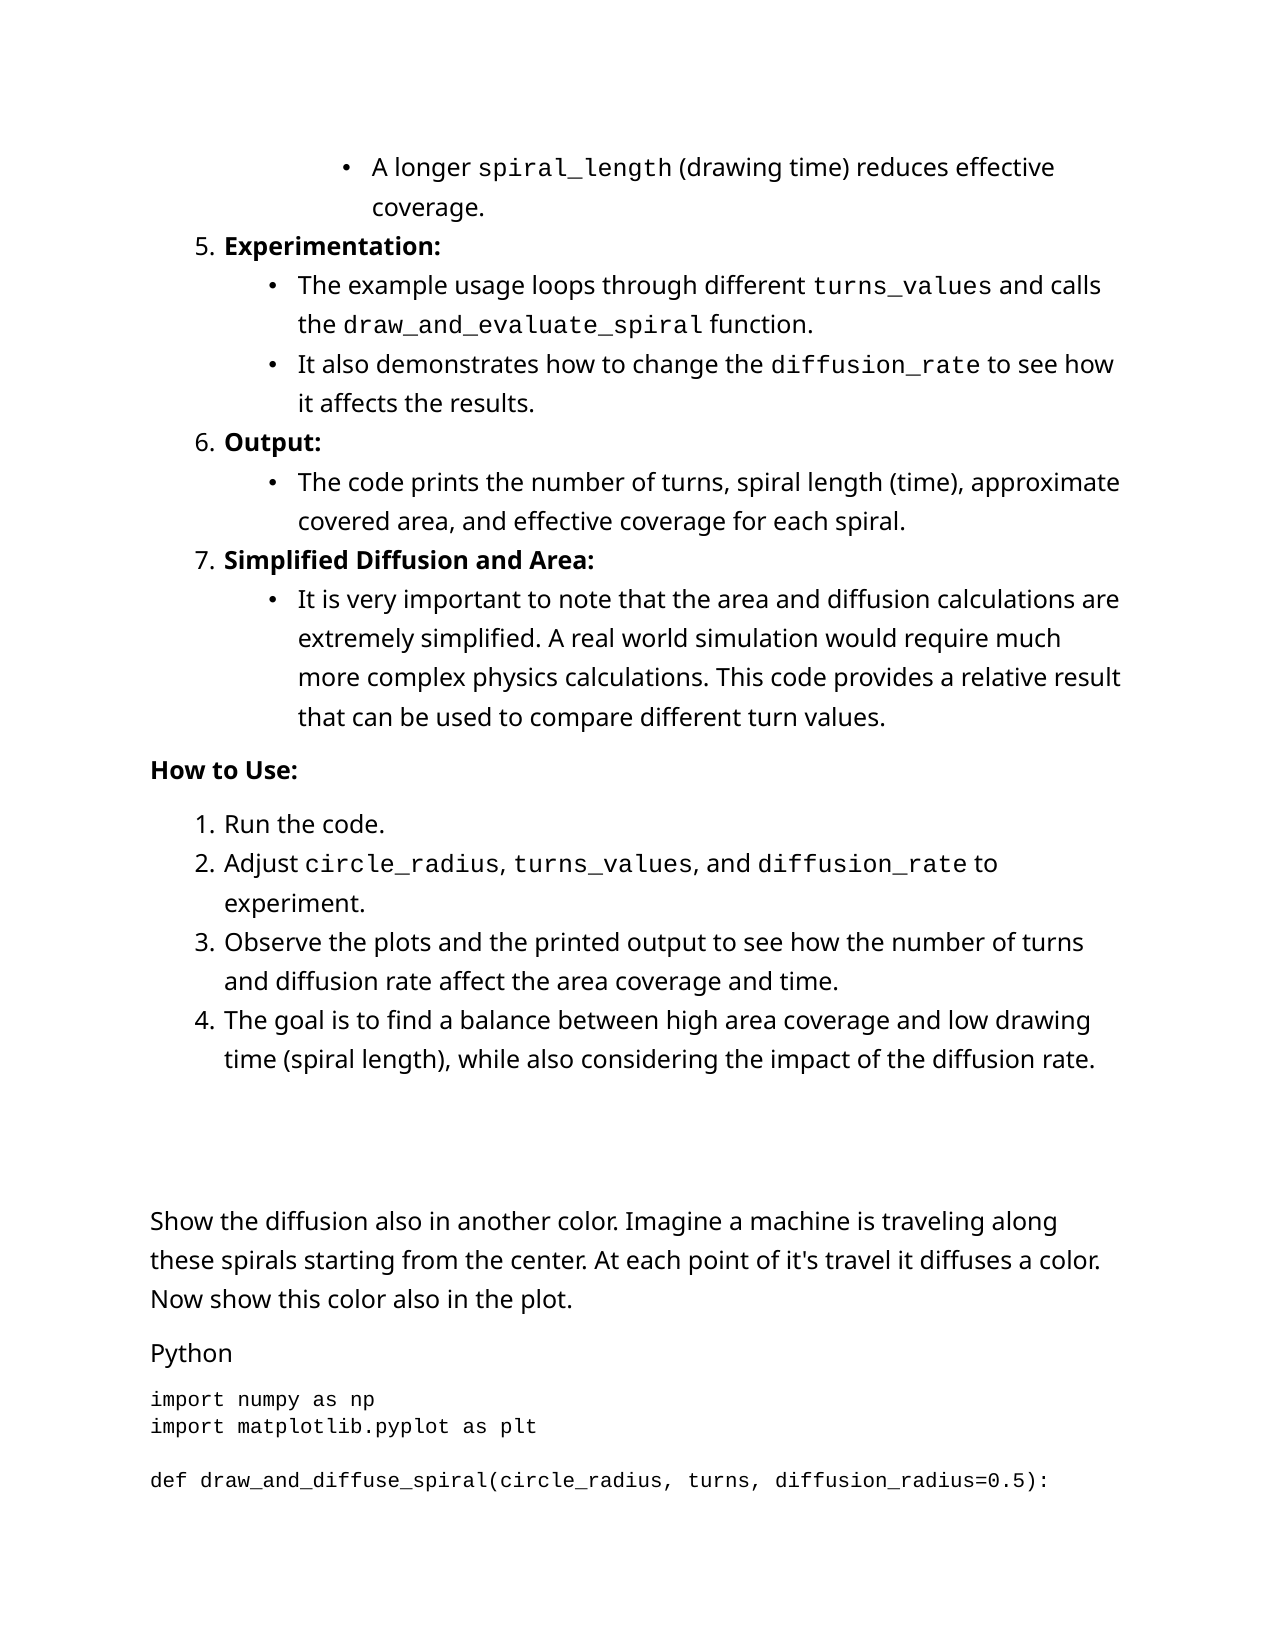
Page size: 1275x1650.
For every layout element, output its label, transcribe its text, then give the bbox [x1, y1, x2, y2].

list A longer spiral_length (drawing time) reduces effective coverage. [342, 150, 1125, 223]
list Run the code. [194, 807, 1125, 841]
list Experimentation: [194, 228, 1125, 263]
text Show the diffusion also in another color. Imagine a machine is traveling along these spirals starting from the center. At each point of it's travel it diffuses a color. Now show this color also in the plot. [150, 1203, 1125, 1316]
list The example usage loops through different turns_values and calls the draw_and_evaluate_spiral function. [268, 268, 1125, 341]
list It also demonstrates how to change the diffusion_rate to see how it affects the results. [268, 346, 1125, 420]
list The code prints the number of turns, spiral length (time), approximate covered area, and effective coverage for each spiral. [268, 464, 1125, 537]
list Output: [194, 425, 1125, 459]
list The goal is to find a balance between high area coverage and low drawing time (spiral length), while also considering the impact of the diffusion rate. [194, 1003, 1125, 1076]
text How to Use: [150, 753, 1125, 787]
list Simplified Diffusion and Area: [194, 542, 1125, 577]
list It is very important to note that the area and diffusion calculations are extremely simplified. A real world simulation would require much more complex physics calculations. This code provides a relative result that can be used to compare different turn values. [268, 582, 1125, 733]
text def draw_and_diffuse_spiral(circle_radius, turns, diffusion_radius=0.5): [150, 1471, 1125, 1494]
text import matplotlib.pyplot as plt [150, 1416, 1125, 1440]
list Observe the plots and the printed output to see how the number of turns and diffusion rate affect the area coverage and time. [194, 924, 1125, 998]
text import numpy as np [150, 1389, 1125, 1413]
list Adjust circle_radius, turns_values, and diffusion_rate to experiment. [194, 846, 1125, 919]
text Python [150, 1335, 1125, 1369]
